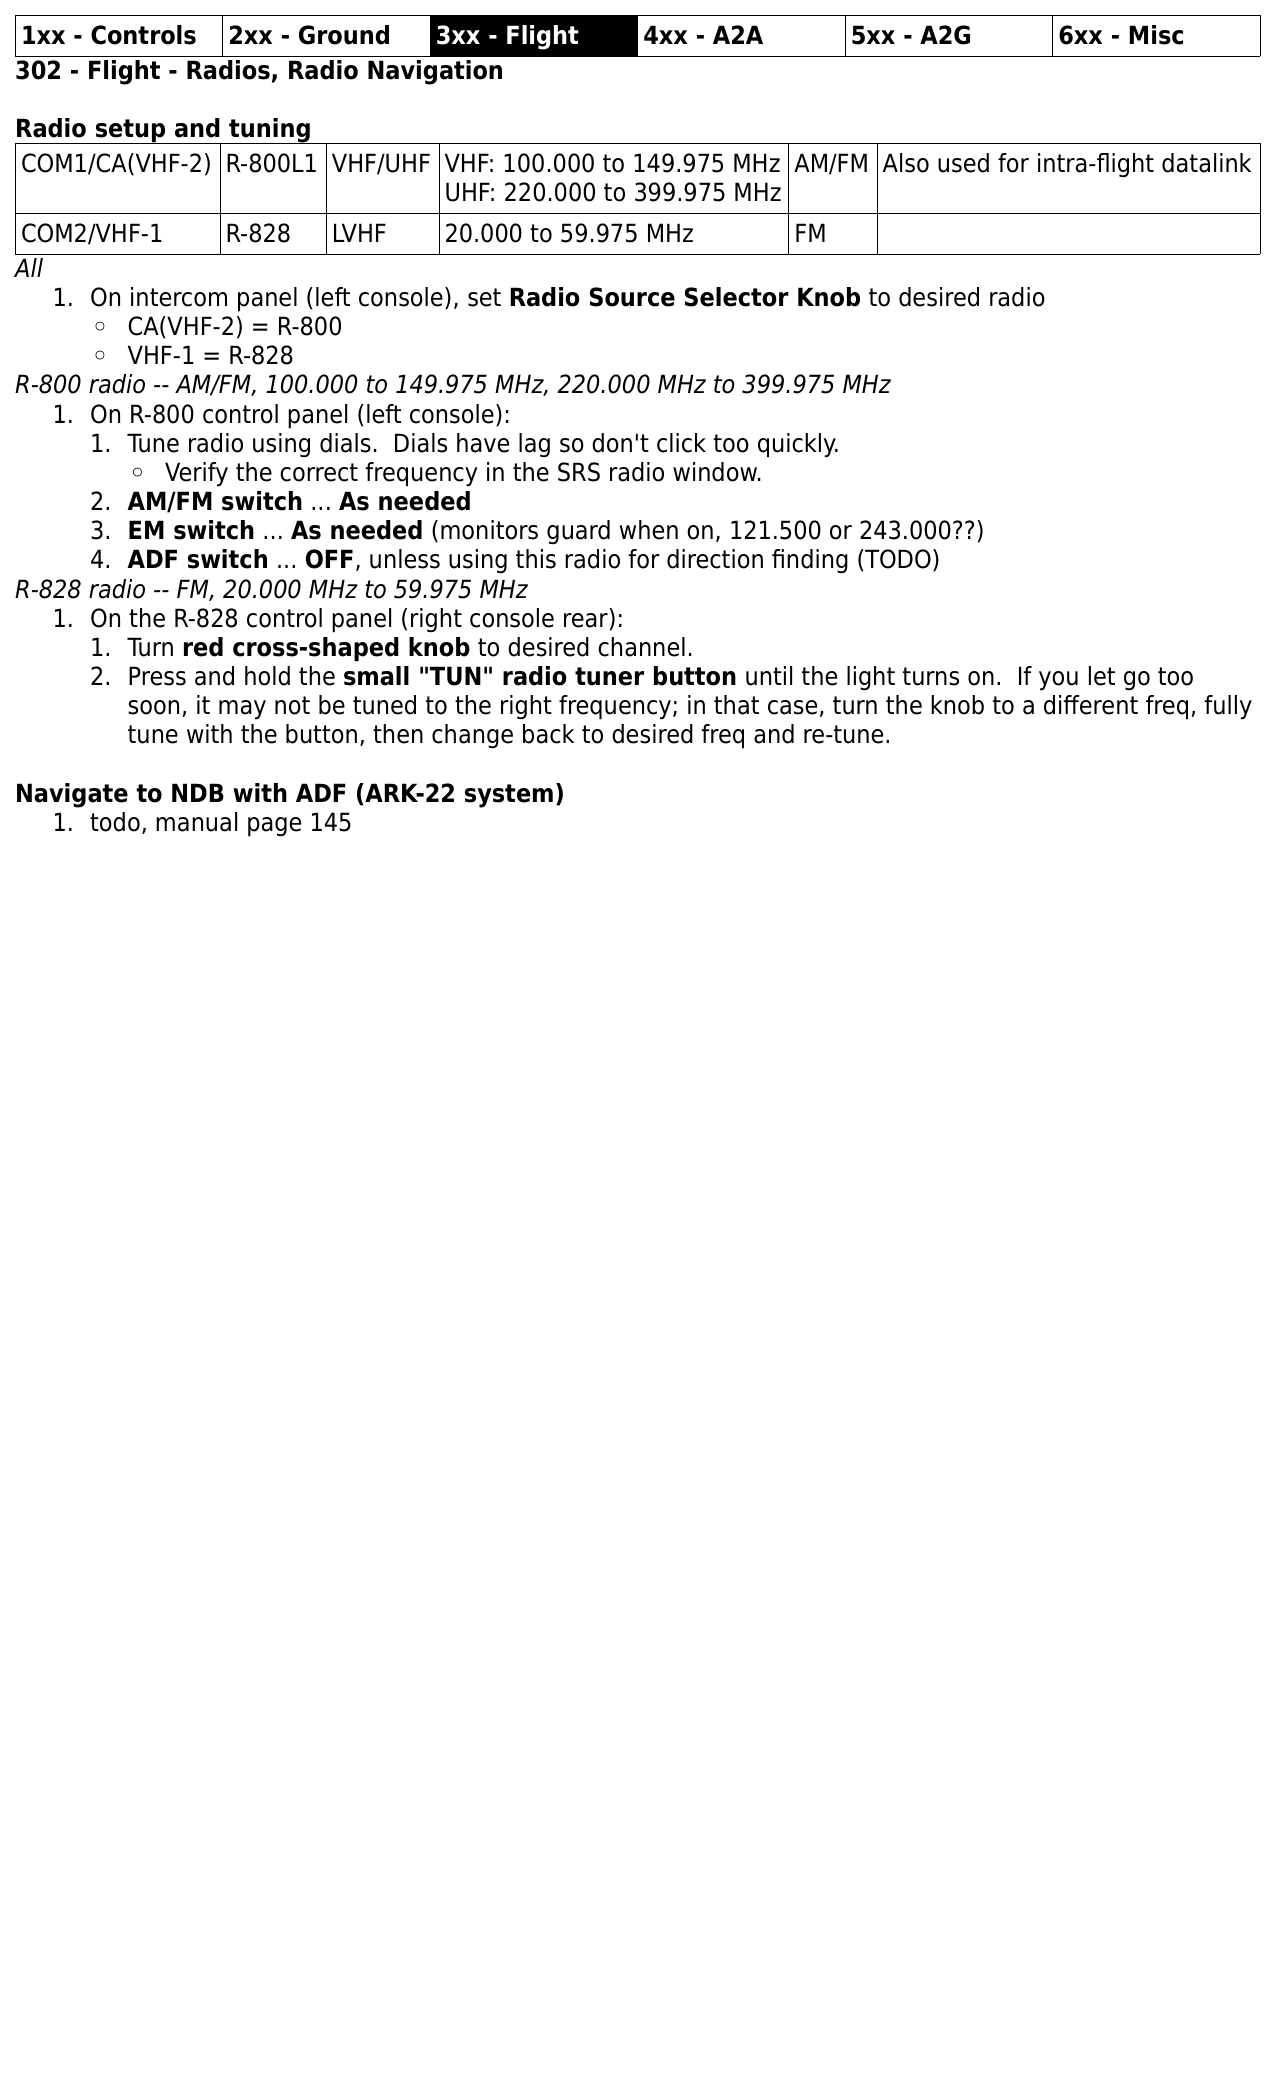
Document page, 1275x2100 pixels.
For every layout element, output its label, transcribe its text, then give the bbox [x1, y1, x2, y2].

list EM switch ... As needed (monitors guard when on, 121.500 or 243.000??) [90, 517, 1260, 546]
table_cell LVHF [327, 214, 439, 254]
text R-828 radio -- FM, 20.000 MHz to 59.975 MHz [15, 575, 1260, 604]
list todo, manual page 145 [52, 808, 1260, 837]
list Press and hold the small "TUN" radio tuner button until the light turns on. If you let go too soon, it may not be tuned to the right frequency; in that case, turn the knob to a different freq, fully tune with the button, then change back to desired freq and re-tune. [90, 662, 1260, 750]
list Tune radio using dials. Dials have lag so don't click too quickly. [90, 429, 1260, 458]
table_header VHF: 100.000 to 149.975 MHz UHF: 220.000 to 399.975 MHz [440, 144, 788, 213]
table_header 5xx - A2G [846, 16, 1052, 56]
text R-800 radio -- AM/FM, 100.000 to 149.975 MHz, 220.000 MHz to 399.975 MHz [15, 371, 1260, 400]
table_header 6xx - Misc [1053, 16, 1260, 56]
table_cell R-828 [221, 214, 326, 254]
table_cell COM2/VHF-1 [16, 214, 220, 254]
text All [15, 255, 1260, 283]
text Radio setup and tuning [15, 114, 1260, 143]
table_header 1xx - Controls [16, 16, 222, 56]
table_cell [878, 214, 1260, 254]
table_header 3xx - Flight [431, 16, 637, 56]
list ADF switch ... OFF, unless using this radio for direction finding (TODO) [90, 546, 1260, 575]
table_header 2xx - Ground [223, 16, 430, 56]
list VHF-1 = R-828 [90, 342, 1260, 371]
list On intercom panel (left console), set Radio Source Selector Knob to desired radio [52, 283, 1260, 312]
list Turn red cross-shaped knob to desired channel. [90, 633, 1260, 662]
table_header VHF/UHF [327, 144, 439, 213]
list Verify the correct frequency in the SRS radio window. [127, 458, 1260, 487]
list CA(VHF-2) = R-800 [90, 312, 1260, 342]
table_header AM/FM [789, 144, 877, 213]
table_cell FM [789, 214, 877, 254]
text 302 - Flight - Radios, Radio Navigation [15, 57, 1260, 85]
table_cell 20.000 to 59.975 MHz [440, 214, 788, 254]
text Navigate to NDB with ADF (ARK-22 system) [15, 779, 1260, 808]
table_header COM1/CA(VHF-2) [16, 144, 220, 213]
list On R-800 control panel (left console): [52, 400, 1260, 429]
list AM/FM switch ... As needed [90, 487, 1260, 517]
table_header Also used for intra-flight datalink [878, 144, 1260, 213]
list On the R-828 control panel (right console rear): [52, 604, 1260, 633]
table_header 4xx - A2A [638, 16, 845, 56]
table_header R-800L1 [221, 144, 326, 213]
